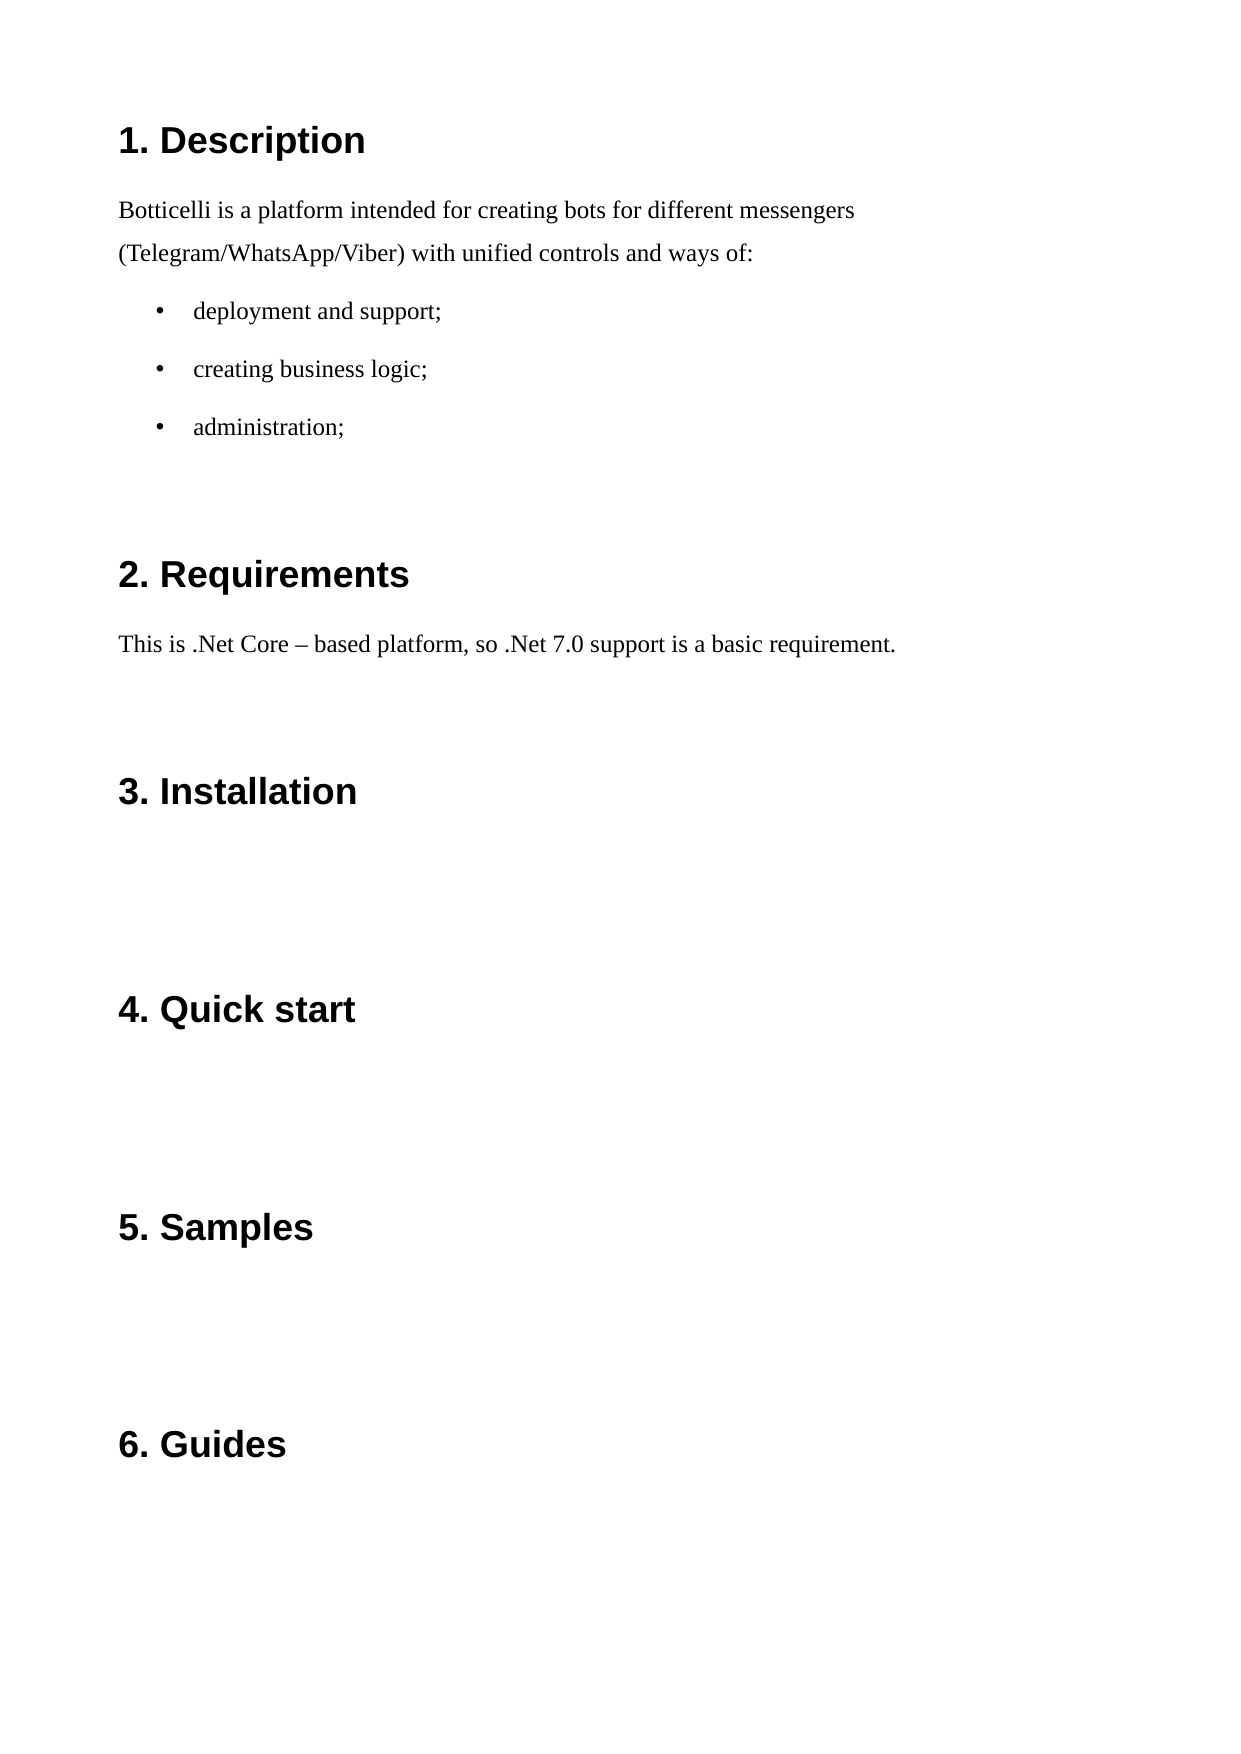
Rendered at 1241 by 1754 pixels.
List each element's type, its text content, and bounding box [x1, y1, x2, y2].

text This is .Net Core – based platform, so .Net 7.0 support is a basic requirement. [118, 629, 1122, 658]
subtitle 3. Installation [118, 769, 1122, 813]
list administration; [156, 412, 1122, 440]
subtitle 2. Requirements [118, 552, 1122, 595]
text Botticelli is a platform intended for creating bots for different messengers (Telegram/WhatsApp/Viber) with unified controls and ways of: [118, 195, 1122, 267]
subtitle 6. Guides [118, 1422, 1122, 1466]
list deployment and support; [156, 296, 1122, 325]
subtitle 1. Description [118, 118, 1122, 161]
list creating business logic; [156, 354, 1122, 383]
subtitle 5. Samples [118, 1205, 1122, 1248]
subtitle 4. Quick start [118, 987, 1122, 1030]
